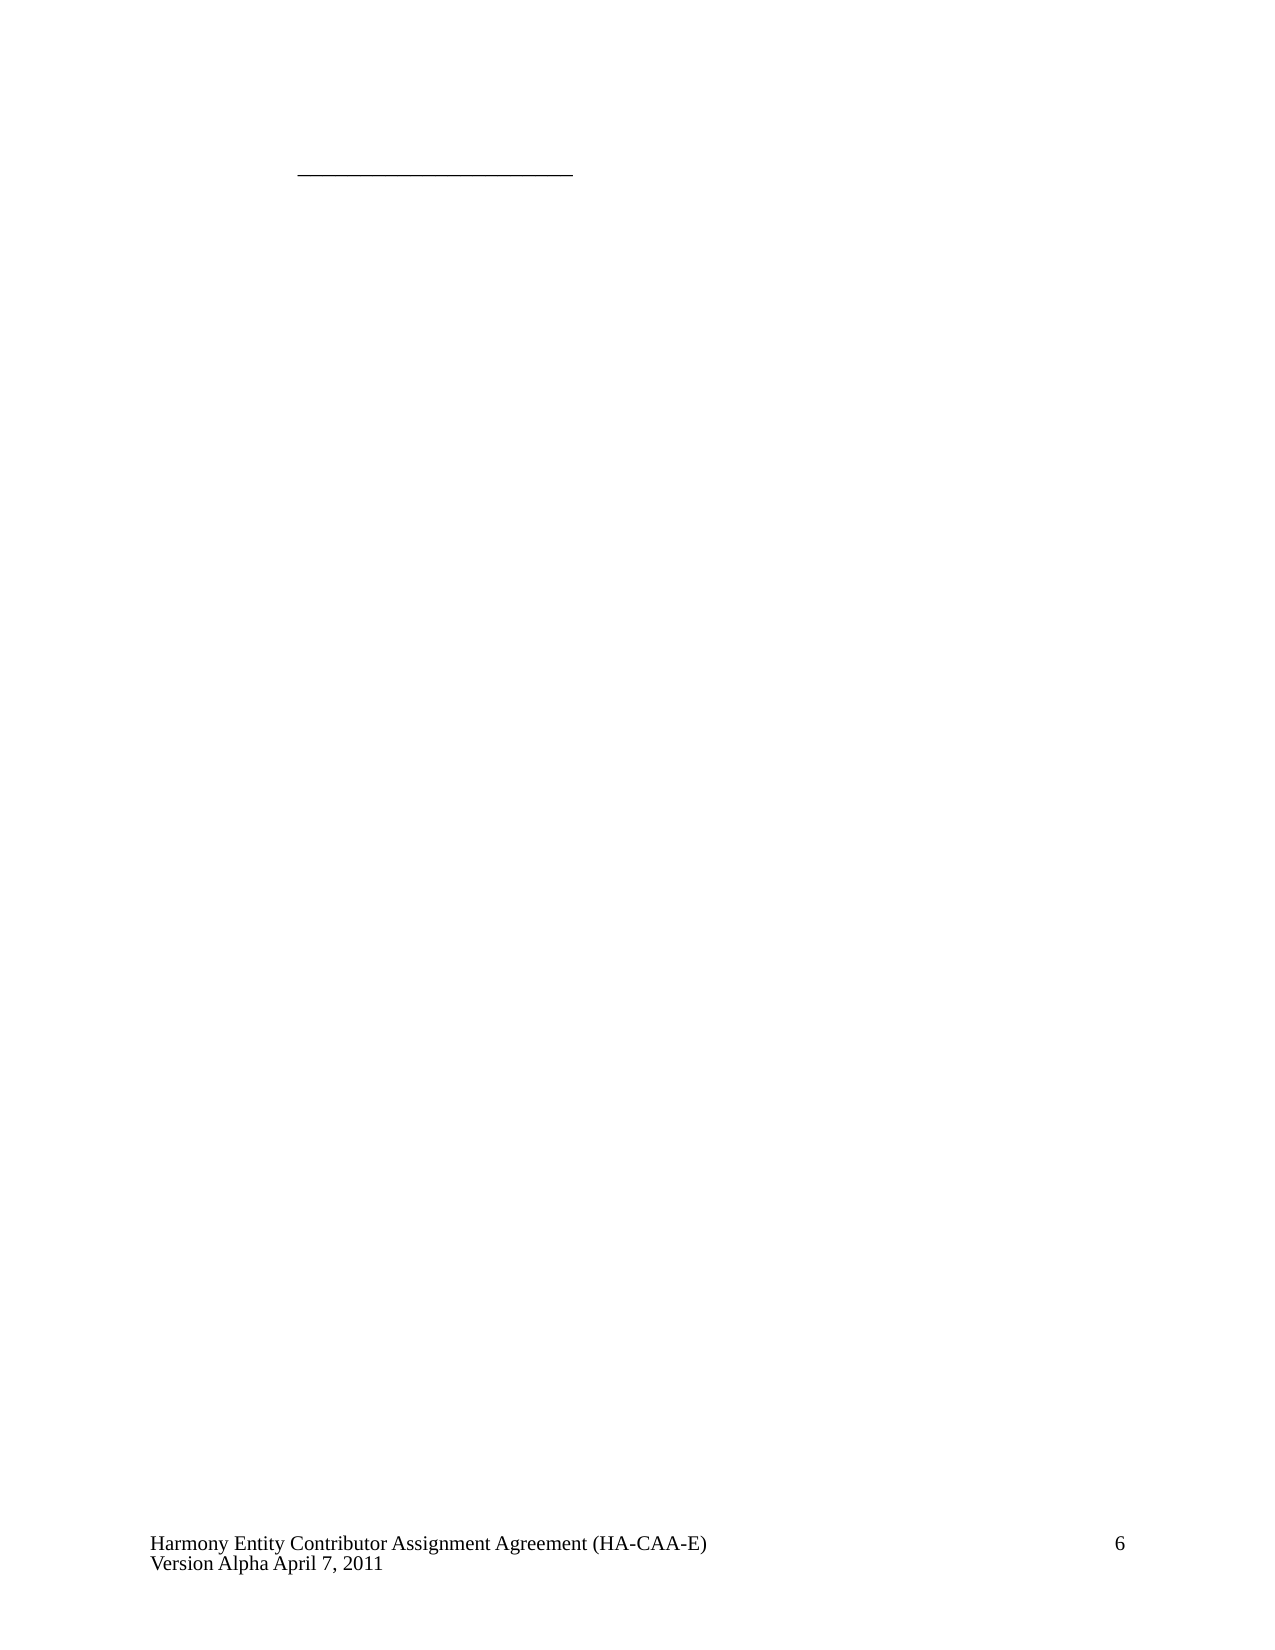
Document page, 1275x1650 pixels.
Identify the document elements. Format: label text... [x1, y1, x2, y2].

text ______________________ [150, 150, 1125, 179]
